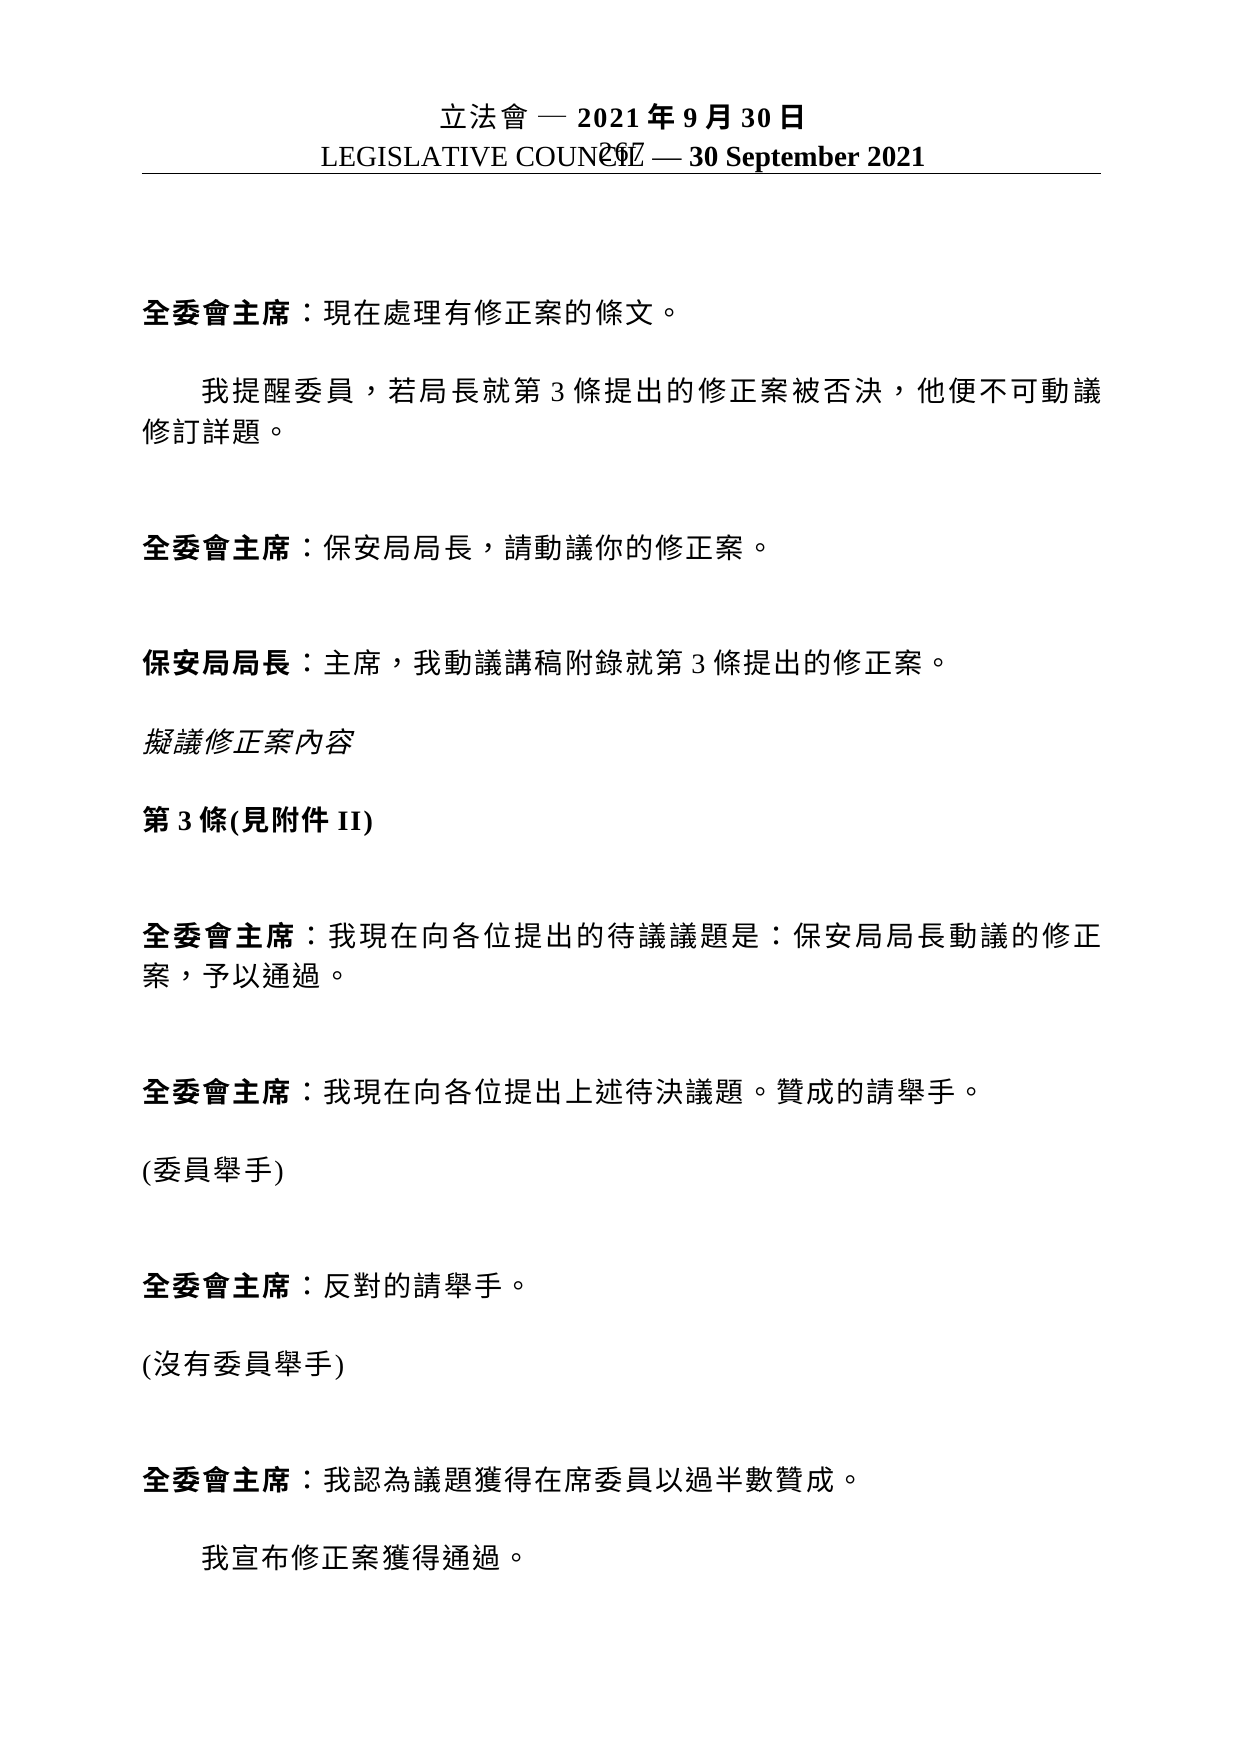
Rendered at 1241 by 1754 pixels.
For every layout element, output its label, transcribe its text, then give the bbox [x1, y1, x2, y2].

text 全委會主席：反對的請舉手。 [142, 1264, 1101, 1305]
text 保安局局長：主席，我動議講稿附錄就第3條提出的修正案。 [142, 641, 1101, 682]
text 全委會主席：保安局局長，請動議你的修正案。 [142, 526, 1101, 566]
text 第3條(見附件II) [142, 798, 1101, 838]
text 我宣布修正案獲得通過。 [142, 1536, 1101, 1577]
text 全委會主席：現在處理有修正案的條文。 [142, 291, 1101, 332]
text 全委會主席：我現在向各位提出上述待決議題。贊成的請舉手。 [142, 1070, 1101, 1111]
text (沒有委員舉手) [142, 1342, 1101, 1383]
text 全委會主席：我認為議題獲得在席委員以過半數贊成。 [142, 1458, 1101, 1499]
text 全委會主席：我現在向各位提出的待議議題是：保安局局長動議的修正案，予以通過。 [142, 913, 1101, 995]
text 我提醒委員，若局長就第3條提出的修正案被否決，他便不可動議修訂詳題。 [142, 369, 1101, 451]
text 擬議修正案內容 [142, 719, 1101, 760]
text (委員舉手) [142, 1148, 1101, 1189]
